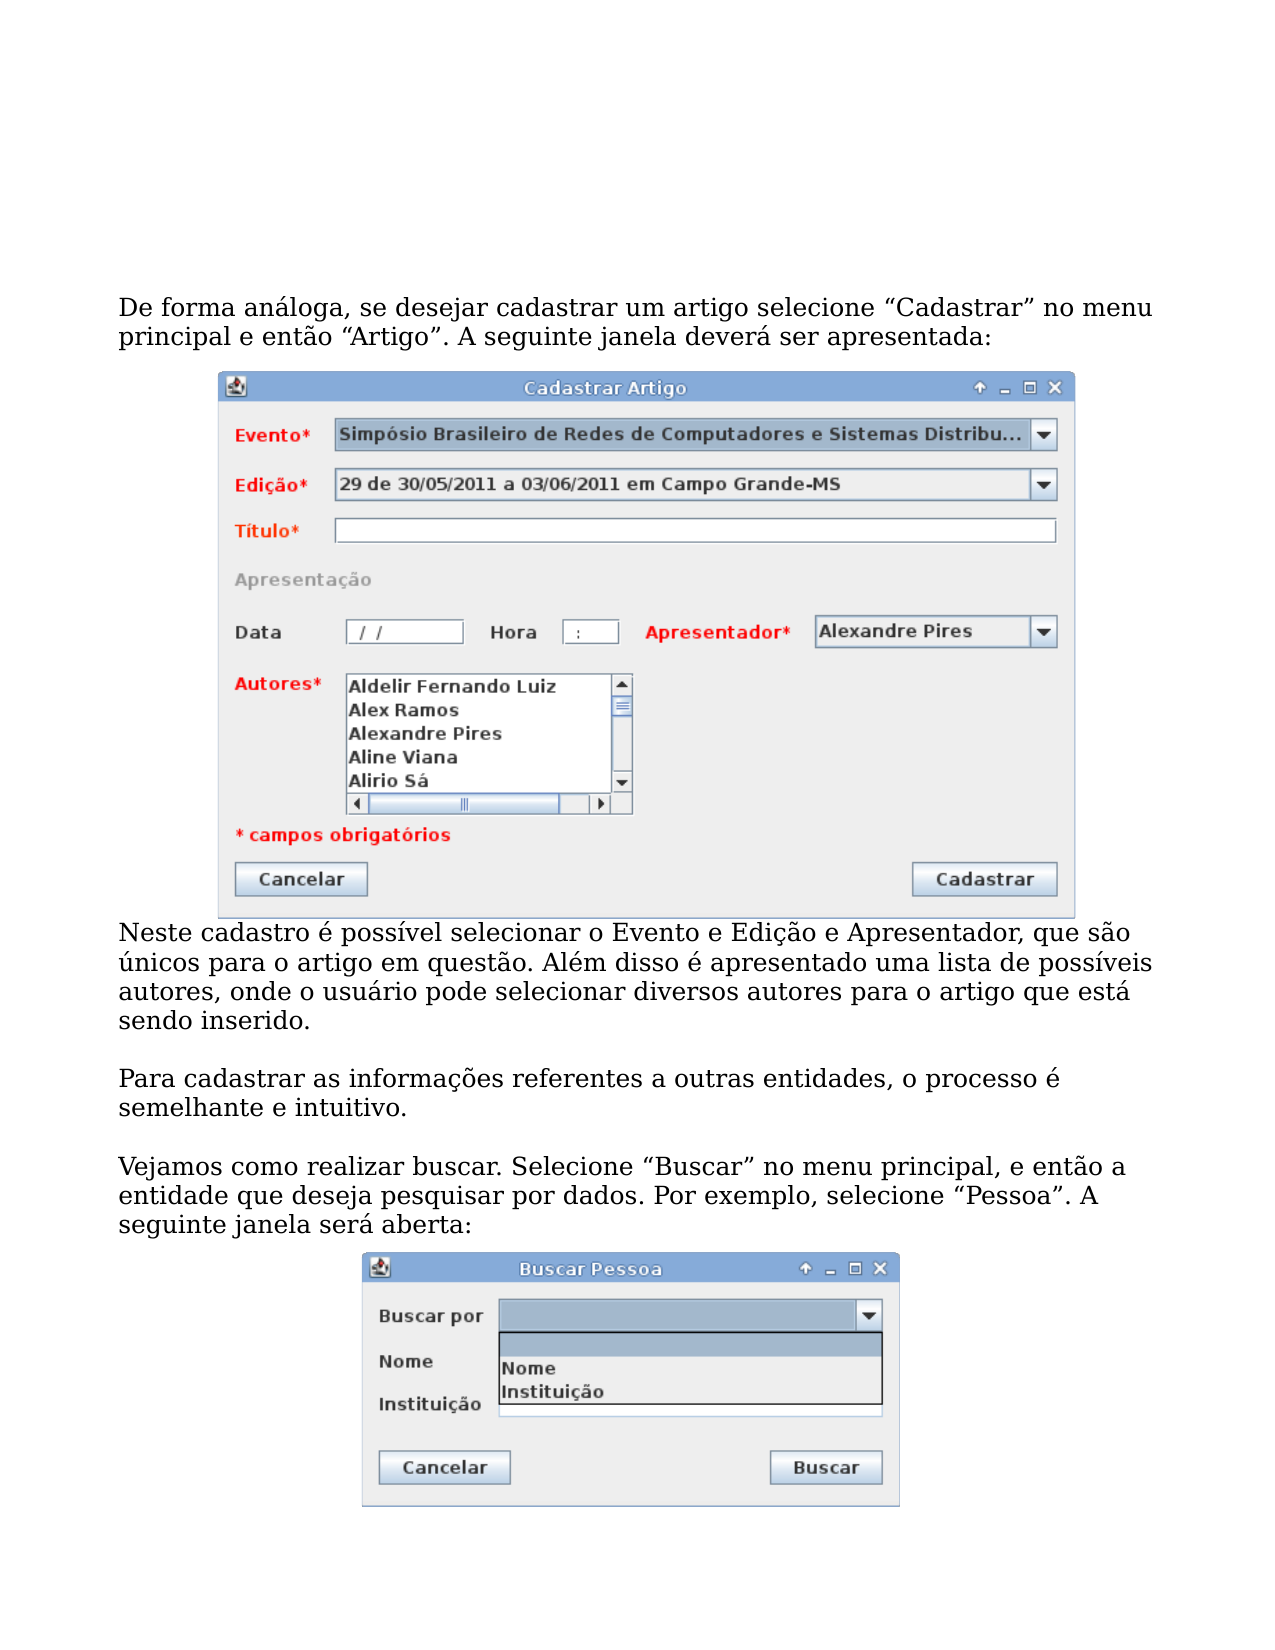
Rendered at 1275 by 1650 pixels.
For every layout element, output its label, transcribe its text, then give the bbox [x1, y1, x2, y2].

text De forma análoga, se desejar cadastrar um artigo selecione “Cadastrar” no menu principal e então “Artigo”. A seguinte janela deverá ser apresentada: [118, 293, 1157, 351]
text Para cadastrar as informações referentes a outras entidades, o processo é semelhante e intuitivo. [118, 1064, 1157, 1123]
picture [361, 1252, 900, 1507]
text Neste cadastro é possível selecionar o Evento e Edição e Apresentador, que são únicos para o artigo em questão. Além disso é apresentado uma lista de possíveis autores, onde o usuário pode selecionar diversos autores para o artigo que está sendo inserido. [118, 351, 1157, 1035]
text Vejamos como realizar buscar. Selecione “Buscar” no menu principal, e então a entidade que deseja pesquisar por dados. Por exemplo, selecione “Pessoa”. A seguinte janela será aberta: [118, 1152, 1157, 1239]
picture [217, 371, 1076, 919]
